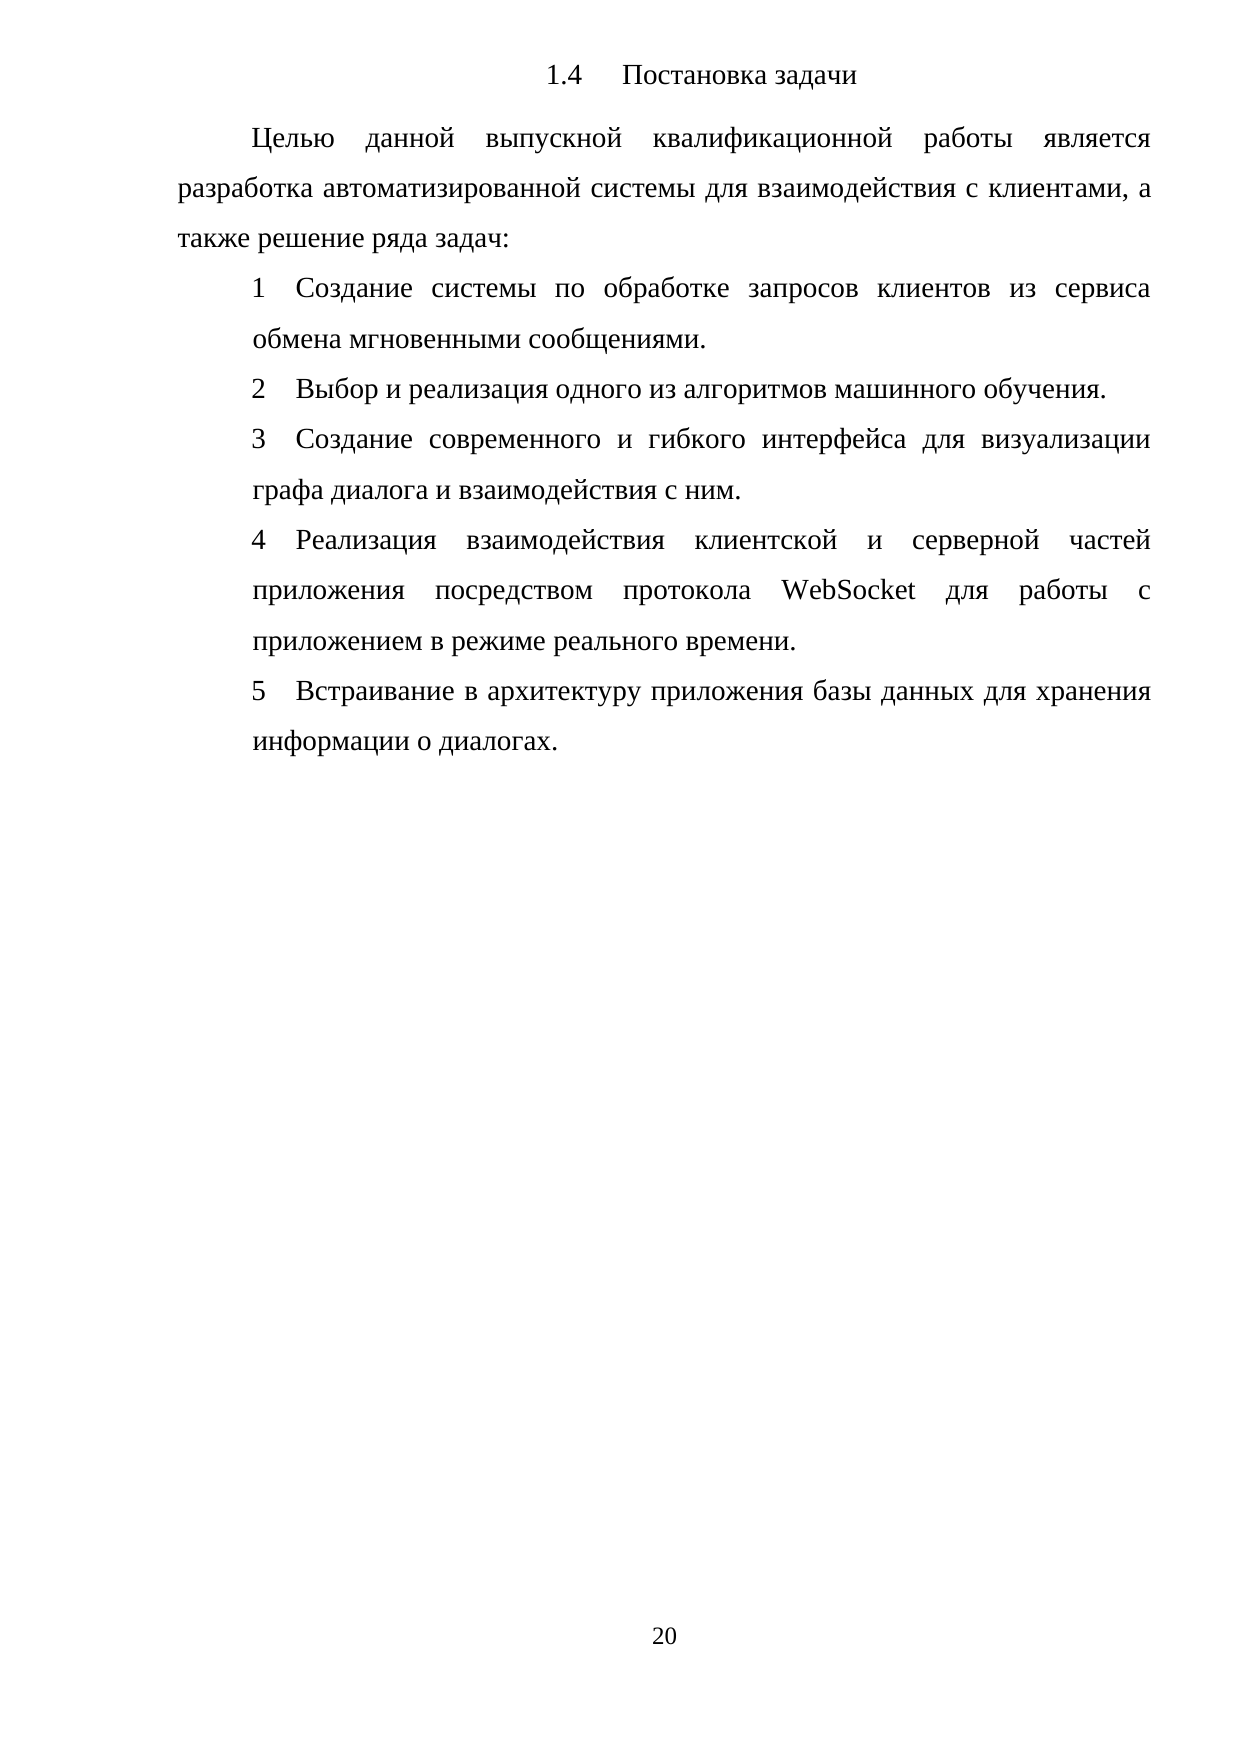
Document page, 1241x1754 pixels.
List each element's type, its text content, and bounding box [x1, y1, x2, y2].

text Целью данной выпускной квалификационной работы является разработка автоматизированной системы для взаимодействия с клиентами, а также решение ряда задач: [177, 120, 1152, 254]
list Создание современного и гибкого интерфейса для визуализации графа диалога и взаимодействия с ним. [251, 422, 1152, 505]
list Реализация взаимодействия клиентской и серверной частей приложения посредством протокола WebSocket для работы с приложением в режиме реального времени. [251, 522, 1152, 656]
list Создание системы по обработке запросов клиентов из сервиса обмена мгновенными сообщениями. [251, 271, 1152, 354]
text 1.4 Постановка задачи [251, 57, 1152, 90]
list Встраивание в архитектуру приложения базы данных для хранения информации о диалогах. [251, 673, 1152, 757]
list Выбор и реализация одного из алгоритмов машинного обучения. [251, 371, 1152, 405]
